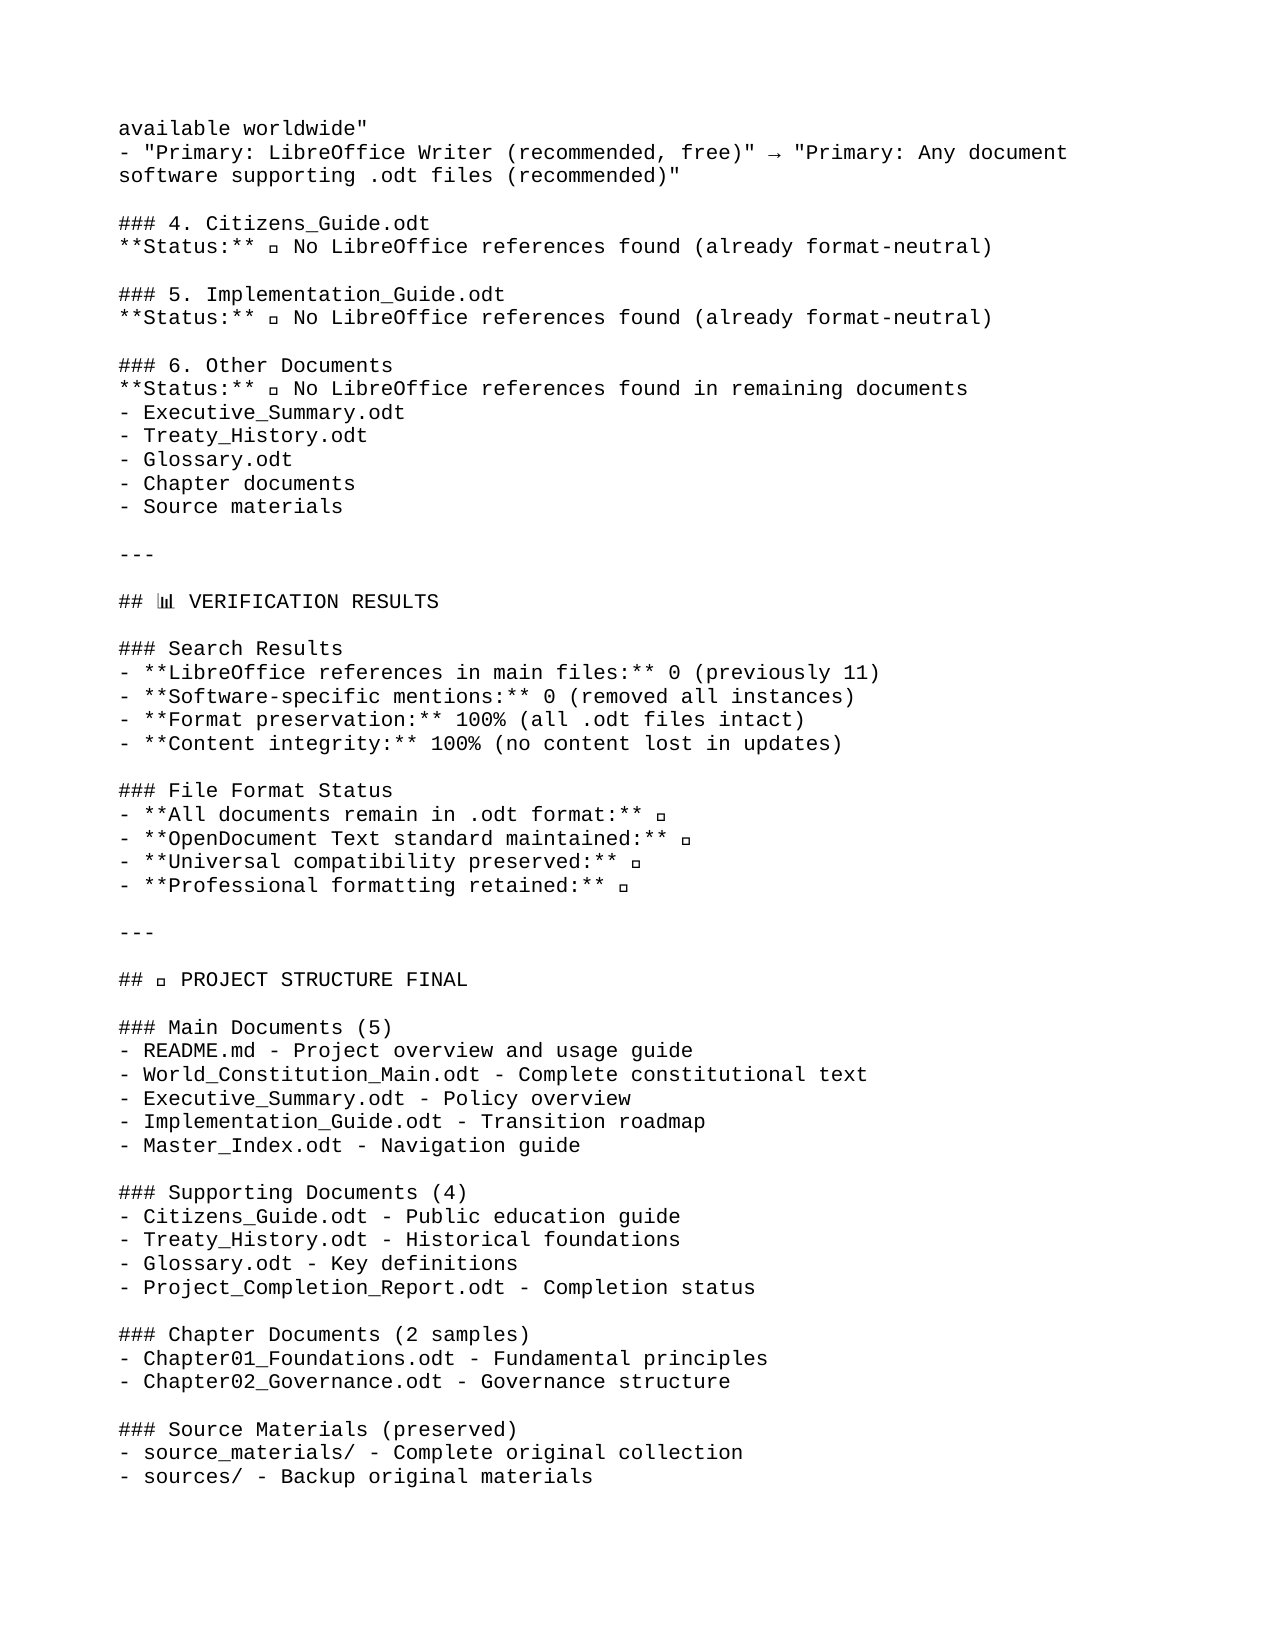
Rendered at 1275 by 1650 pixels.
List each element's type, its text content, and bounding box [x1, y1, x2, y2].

text ### Search Results [118, 638, 1157, 662]
text ### Main Documents (5) [118, 1017, 1157, 1040]
text - Citizens_Guide.odt - Public education guide [118, 1206, 1157, 1229]
text **Status:** ✅ No LibreOffice references found (already format-neutral) [118, 236, 1157, 260]
text - **OpenDocument Text standard maintained:** ✅ [118, 827, 1157, 851]
text - **Content integrity:** 100% (no content lost in updates) [118, 733, 1157, 757]
text - "Primary: LibreOffice Writer (recommended, free)" → "Primary: Any document software supporting .odt files (recommended)" [118, 142, 1157, 189]
text - Project_Completion_Report.odt - Completion status [118, 1277, 1157, 1300]
text - **All documents remain in .odt format:** ✅ [118, 804, 1157, 827]
text - Source materials [118, 496, 1157, 520]
text - **Format preservation:** 100% (all .odt files intact) [118, 709, 1157, 733]
text available worldwide" [118, 118, 1157, 142]
text - Glossary.odt [118, 449, 1157, 473]
text - Implementation_Guide.odt - Transition roadmap [118, 1111, 1157, 1135]
text **Status:** ✅ No LibreOffice references found (already format-neutral) [118, 307, 1157, 331]
text - World_Constitution_Main.odt - Complete constitutional text [118, 1064, 1157, 1088]
text - source_materials/ - Complete original collection [118, 1442, 1157, 1466]
text - sources/ - Backup original materials [118, 1466, 1157, 1489]
text ## 🎯 PROJECT STRUCTURE FINAL [118, 969, 1157, 993]
text ### Chapter Documents (2 samples) [118, 1324, 1157, 1348]
text ### File Format Status [118, 780, 1157, 804]
text --- [118, 544, 1157, 567]
text ### 5. Implementation_Guide.odt [118, 284, 1157, 307]
text - Glossary.odt - Key definitions [118, 1253, 1157, 1277]
text - **Software-specific mentions:** 0 (removed all instances) [118, 686, 1157, 709]
text ### Supporting Documents (4) [118, 1182, 1157, 1206]
text - **LibreOffice references in main files:** 0 (previously 11) [118, 662, 1157, 686]
text - Chapter01_Foundations.odt - Fundamental principles [118, 1348, 1157, 1371]
text - README.md - Project overview and usage guide [118, 1040, 1157, 1064]
text ## 📊 VERIFICATION RESULTS [118, 591, 1157, 615]
text - Chapter documents [118, 473, 1157, 496]
text ### 6. Other Documents [118, 354, 1157, 378]
text - Executive_Summary.odt [118, 402, 1157, 426]
text - Treaty_History.odt [118, 426, 1157, 449]
text ### Source Materials (preserved) [118, 1419, 1157, 1442]
text - **Professional formatting retained:** ✅ [118, 875, 1157, 898]
text - **Universal compatibility preserved:** ✅ [118, 851, 1157, 875]
text - Treaty_History.odt - Historical foundations [118, 1229, 1157, 1253]
text - Executive_Summary.odt - Policy overview [118, 1088, 1157, 1111]
text - Master_Index.odt - Navigation guide [118, 1135, 1157, 1158]
text --- [118, 922, 1157, 946]
text ### 4. Citizens_Guide.odt [118, 213, 1157, 236]
text **Status:** ✅ No LibreOffice references found in remaining documents [118, 378, 1157, 402]
text - Chapter02_Governance.odt - Governance structure [118, 1371, 1157, 1395]
